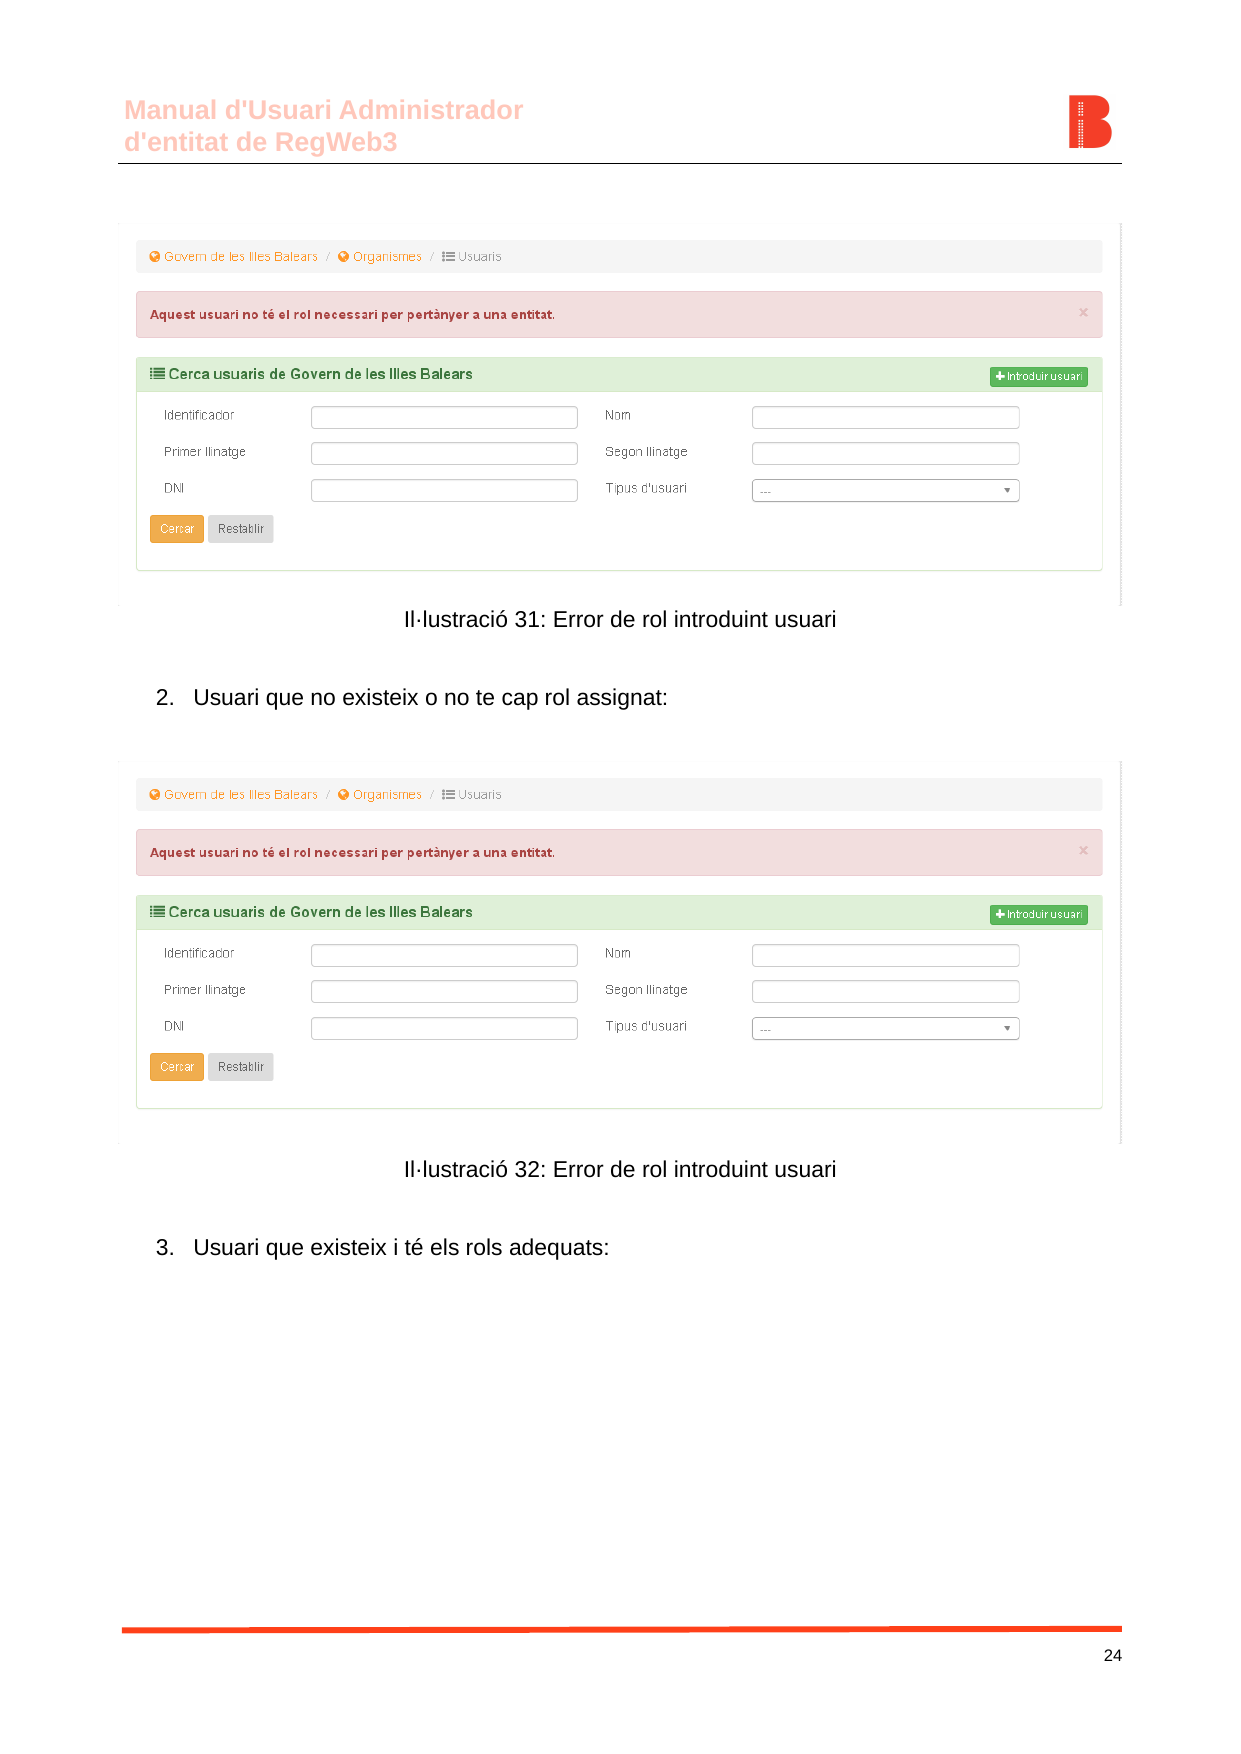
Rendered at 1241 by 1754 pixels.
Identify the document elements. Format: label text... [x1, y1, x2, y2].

text Il·lustració 32: Error de rol introduint usuari [118, 1156, 1122, 1183]
picture [1063, 94, 1117, 150]
picture [118, 223, 1123, 606]
list Usuari que existeix i té els rols adequats: [156, 1234, 1122, 1261]
text Il·lustració 31: Error de rol introduint usuari [118, 606, 1122, 632]
list Usuari que no existeix o no te cap rol assignat: [156, 684, 1122, 710]
picture [118, 761, 1123, 1144]
